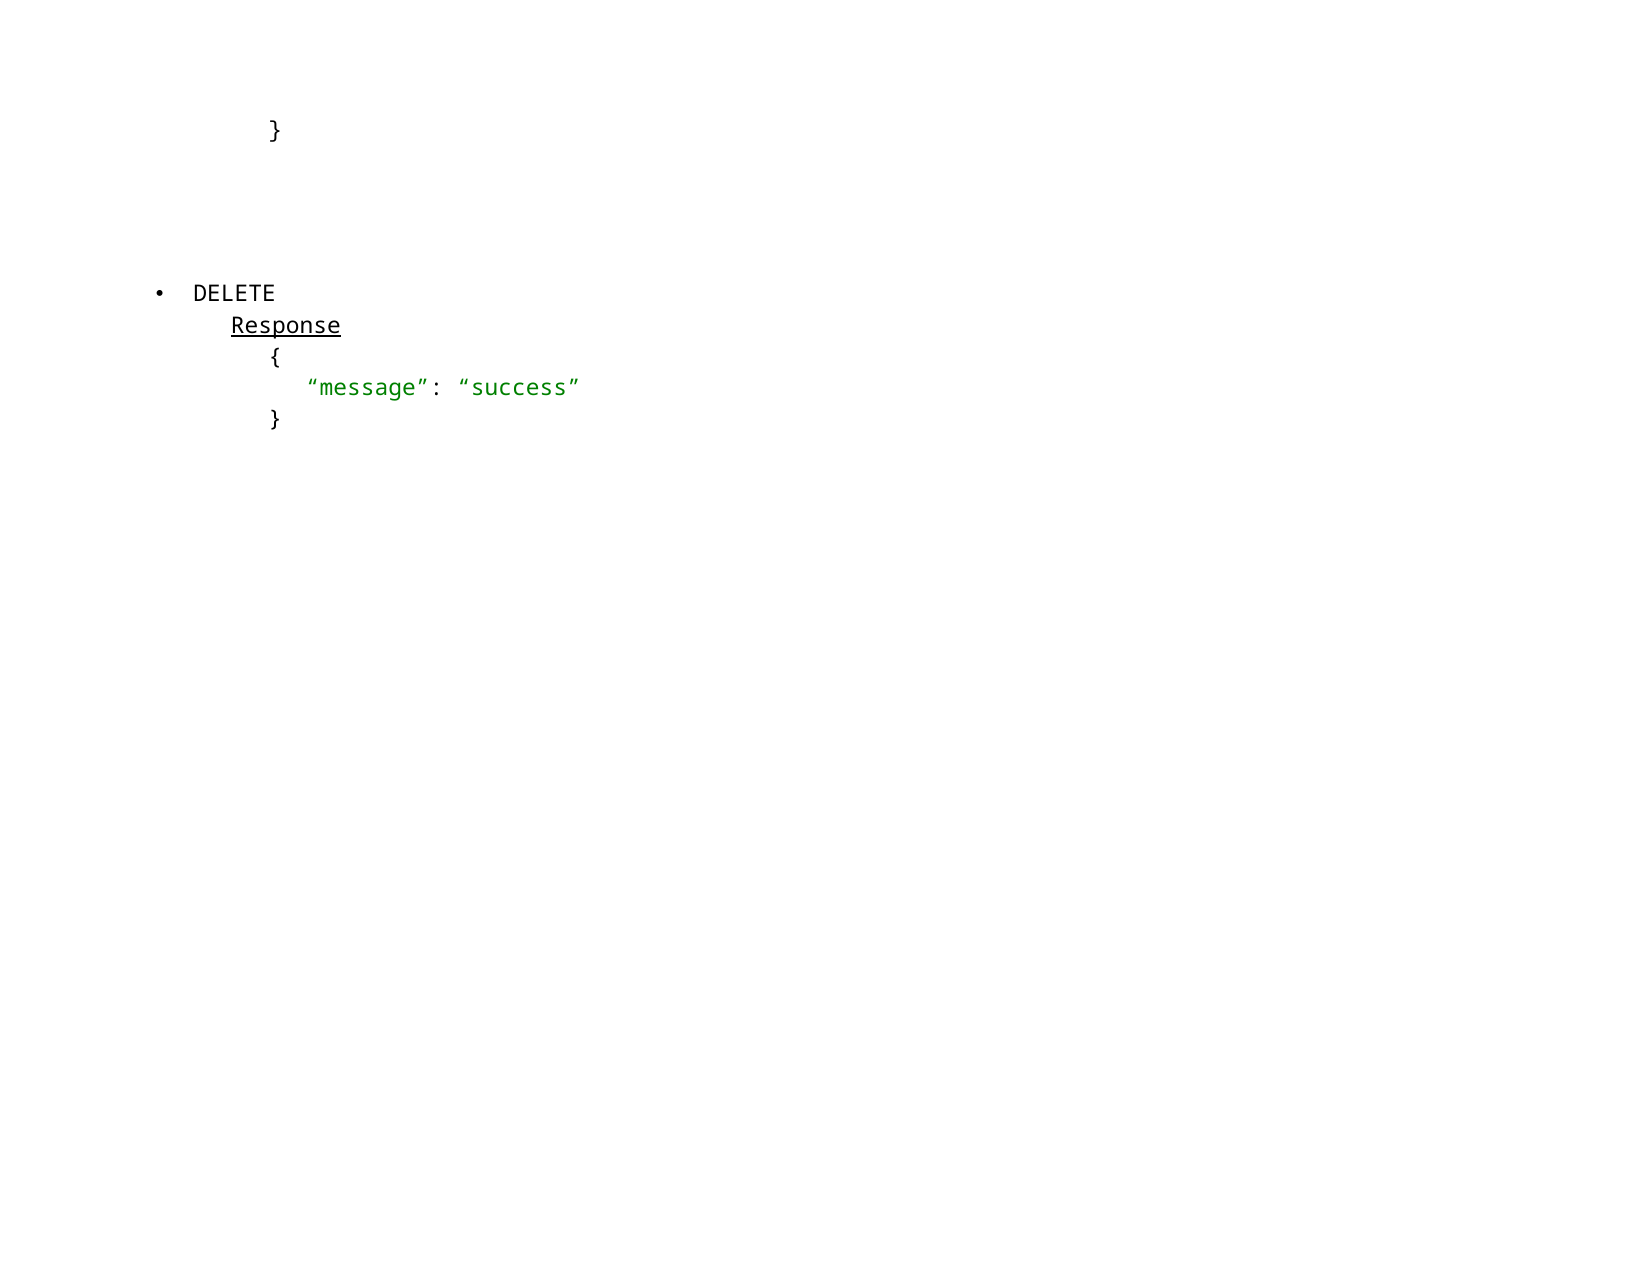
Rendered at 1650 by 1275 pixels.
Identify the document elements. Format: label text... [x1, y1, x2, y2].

list Response [193, 309, 1532, 340]
list } [231, 402, 1532, 434]
list DELETE [156, 277, 1532, 309]
list { [231, 340, 1532, 371]
list } [231, 118, 1532, 144]
list “message”: “success” [268, 371, 1532, 402]
